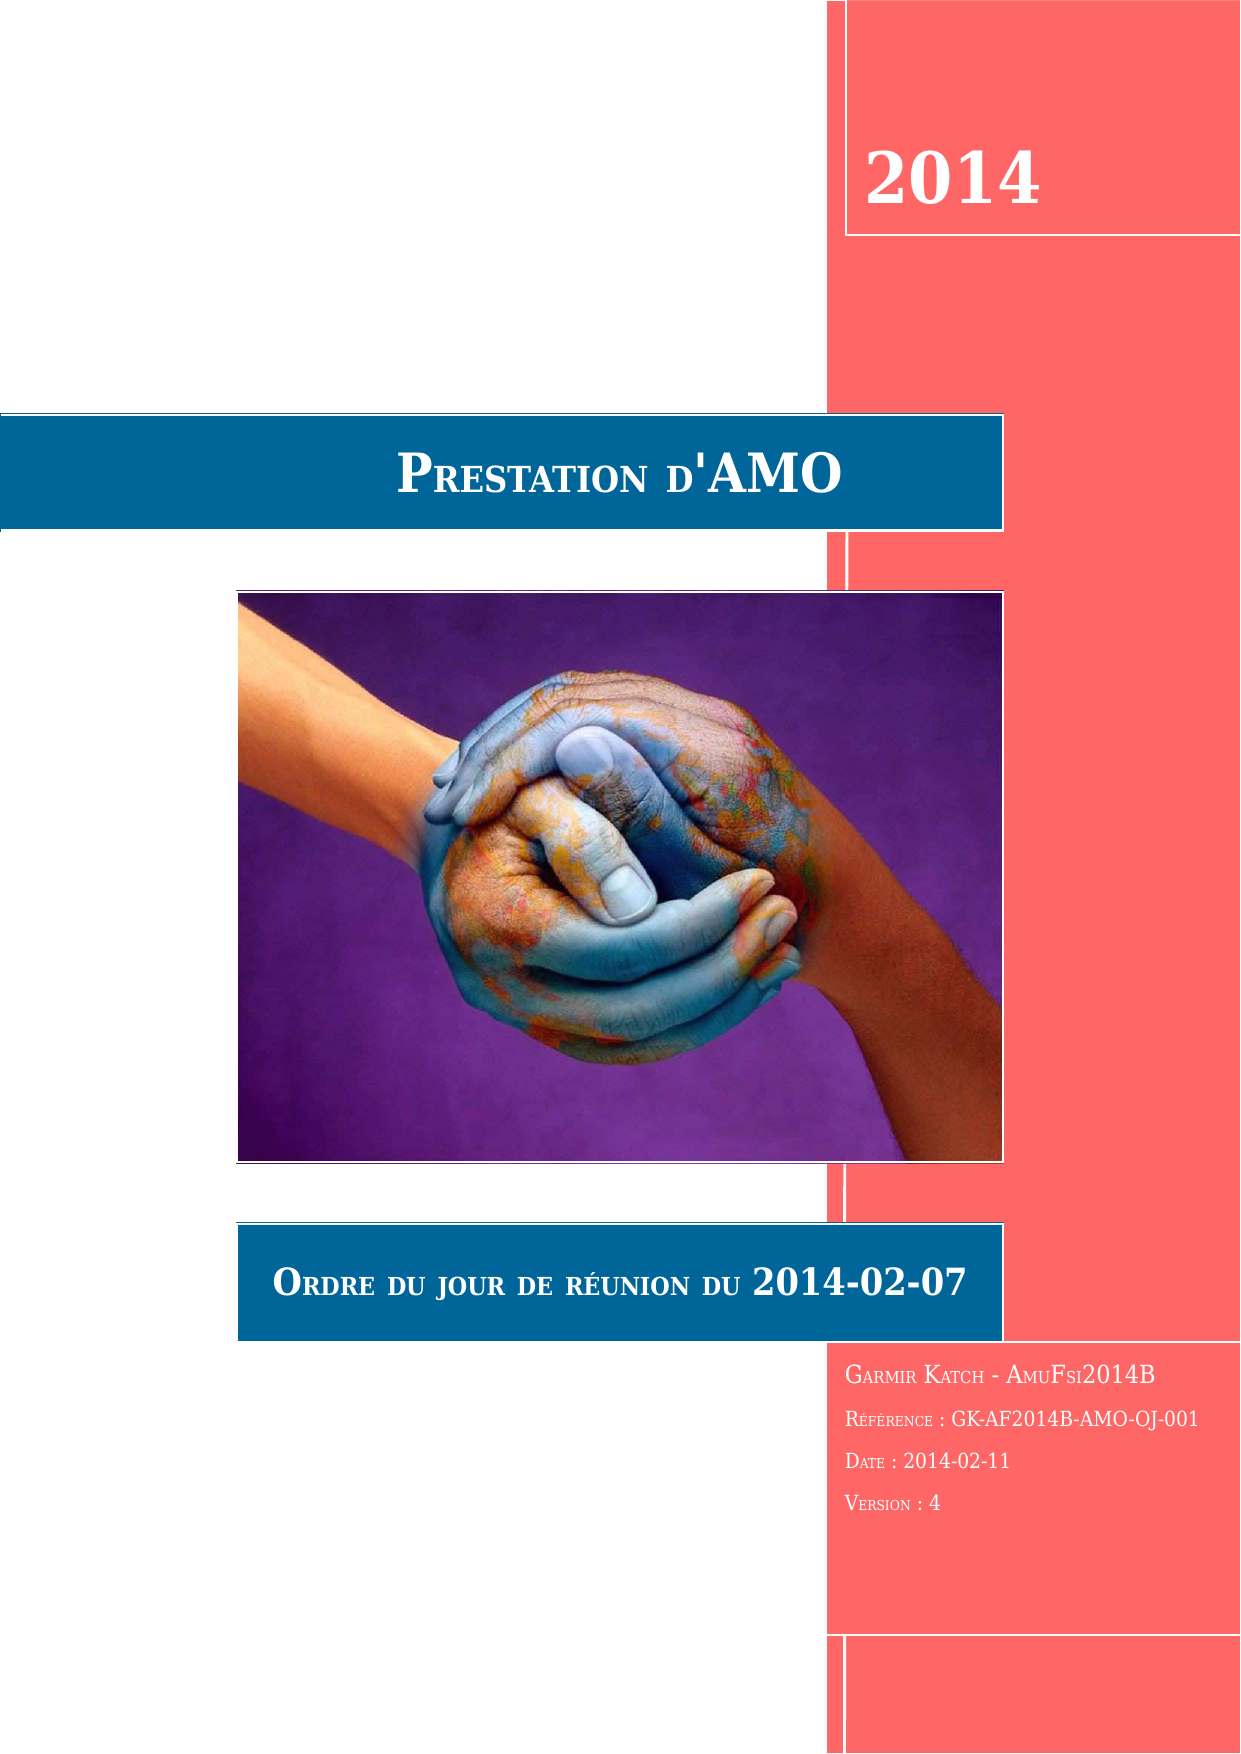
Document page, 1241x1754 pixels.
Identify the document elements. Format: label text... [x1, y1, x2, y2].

title Prestation d'AMO [236, 442, 1002, 506]
text Version : 4 [844, 1491, 1222, 1515]
title Ordre du jour de réunion du 2014-02-07 [238, 1260, 1002, 1304]
text Garmir Katch - AmuFsi2014B [844, 1360, 1222, 1389]
picture [238, 593, 1002, 1161]
title 2014 [864, 137, 1222, 220]
text Date : 2014-02-11 [844, 1449, 1222, 1473]
text Référence : GK-AF2014B-AMO-OJ-001 [844, 1407, 1222, 1431]
